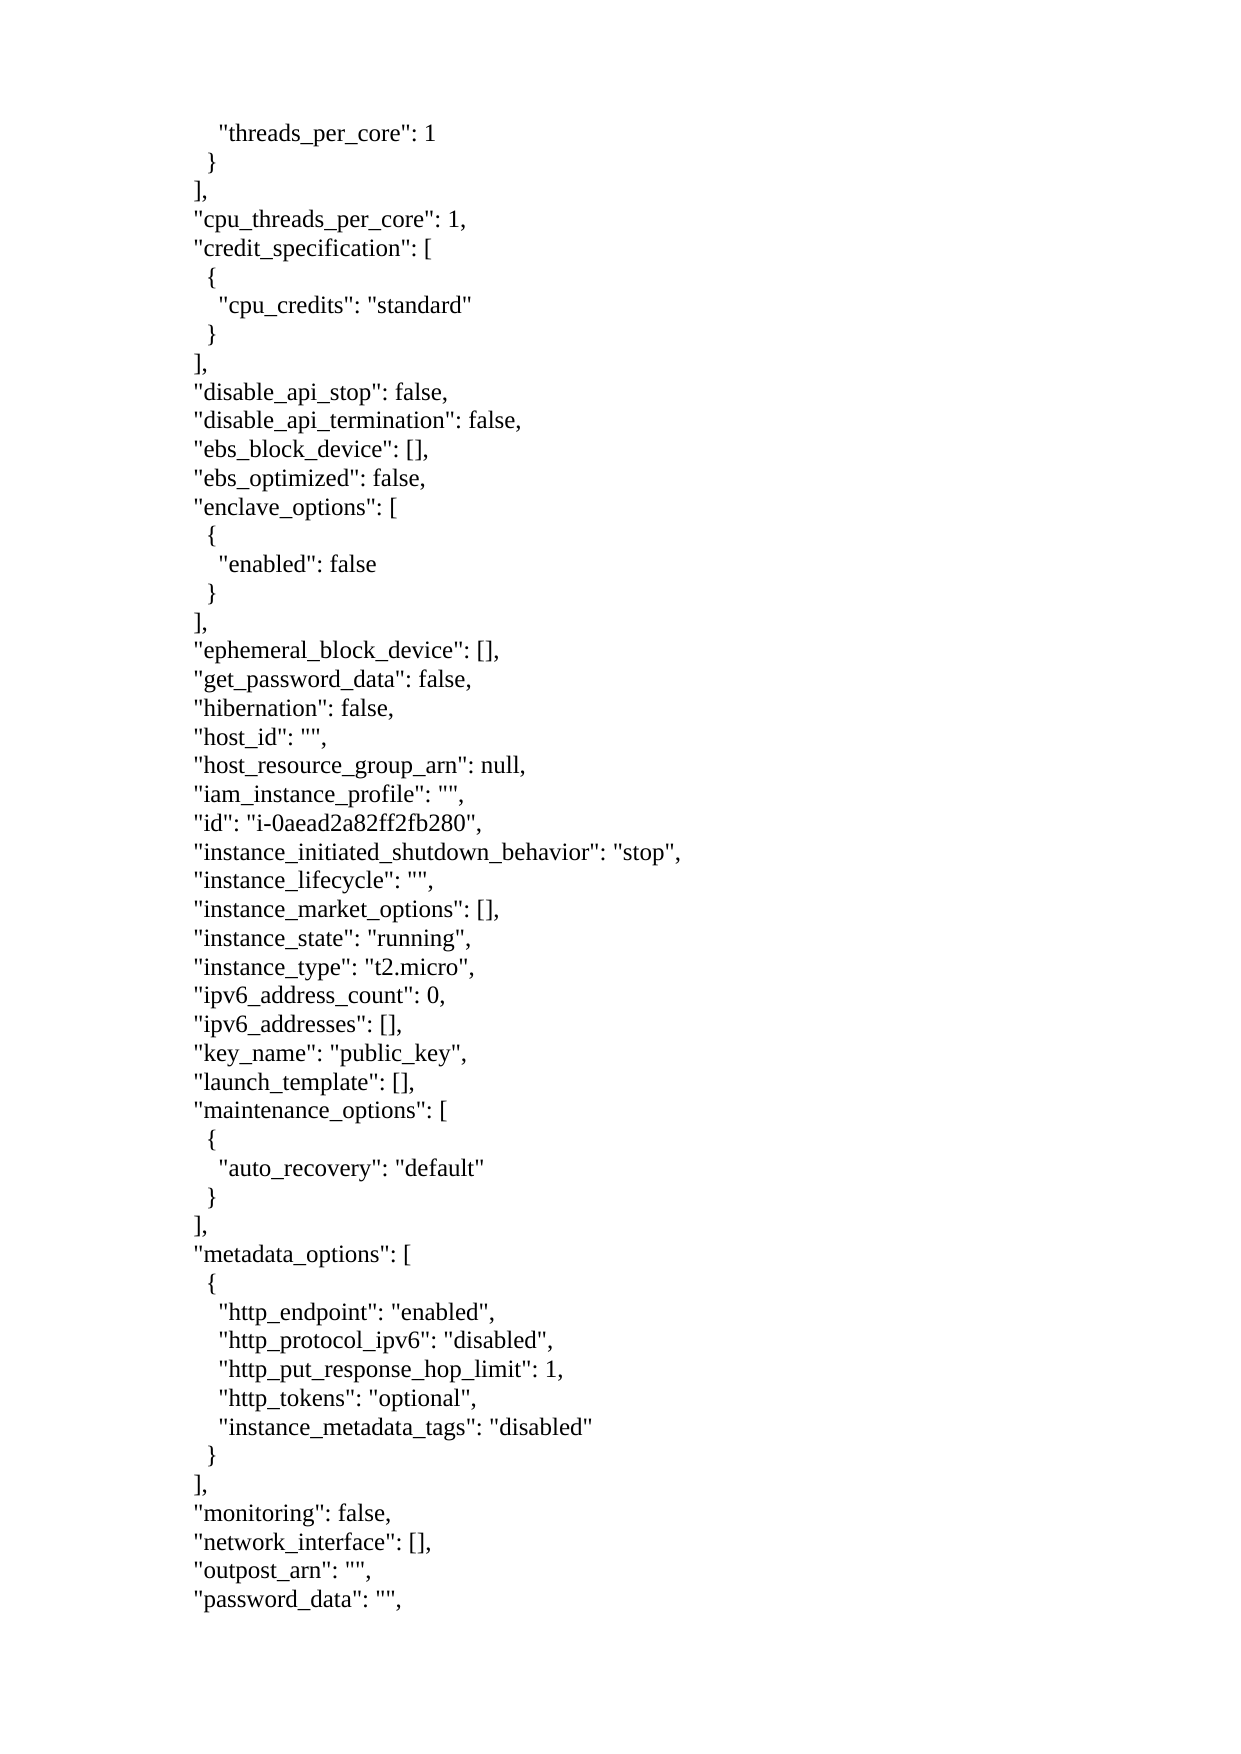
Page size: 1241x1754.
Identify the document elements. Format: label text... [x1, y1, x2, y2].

text "http_endpoint": "enabled", [118, 1297, 1122, 1326]
text "ebs_optimized": false, [118, 463, 1122, 492]
text { [118, 1124, 1122, 1153]
text ], [118, 1469, 1122, 1498]
text } [118, 147, 1122, 176]
text "ipv6_address_count": 0, [118, 981, 1122, 1009]
text "instance_state": "running", [118, 923, 1122, 952]
text "ephemeral_block_device": [], [118, 636, 1122, 664]
text "ipv6_addresses": [], [118, 1009, 1122, 1038]
text "auto_recovery": "default" [118, 1153, 1122, 1182]
text "monitoring": false, [118, 1498, 1122, 1527]
text "http_tokens": "optional", [118, 1383, 1122, 1412]
text "ebs_block_device": [], [118, 434, 1122, 463]
text "enclave_options": [ [118, 492, 1122, 521]
text "host_resource_group_arn": null, [118, 751, 1122, 779]
text { [118, 521, 1122, 549]
text ], [118, 1211, 1122, 1239]
text "threads_per_core": 1 [118, 118, 1122, 147]
text } [118, 578, 1122, 607]
text "http_put_response_hop_limit": 1, [118, 1354, 1122, 1383]
text "network_interface": [], [118, 1527, 1122, 1556]
text "metadata_options": [ [118, 1239, 1122, 1268]
text "id": "i-0aead2a82ff2fb280", [118, 808, 1122, 837]
text } [118, 1182, 1122, 1211]
text { [118, 262, 1122, 291]
text "instance_market_options": [], [118, 894, 1122, 923]
text "http_protocol_ipv6": "disabled", [118, 1326, 1122, 1354]
text "host_id": "", [118, 722, 1122, 751]
text "instance_initiated_shutdown_behavior": "stop", [118, 837, 1122, 866]
text ], [118, 176, 1122, 204]
text "password_data": "", [118, 1584, 1122, 1613]
text "get_password_data": false, [118, 664, 1122, 693]
text "launch_template": [], [118, 1067, 1122, 1096]
text ], [118, 348, 1122, 377]
text "disable_api_termination": false, [118, 406, 1122, 434]
text "cpu_threads_per_core": 1, [118, 204, 1122, 233]
text "key_name": "public_key", [118, 1038, 1122, 1067]
text "outpost_arn": "", [118, 1556, 1122, 1584]
text "instance_lifecycle": "", [118, 866, 1122, 894]
text "instance_type": "t2.micro", [118, 952, 1122, 981]
text "enabled": false [118, 549, 1122, 578]
text "hibernation": false, [118, 693, 1122, 722]
text } [118, 319, 1122, 348]
text "disable_api_stop": false, [118, 377, 1122, 406]
text { [118, 1268, 1122, 1297]
text "instance_metadata_tags": "disabled" [118, 1412, 1122, 1441]
text "maintenance_options": [ [118, 1096, 1122, 1124]
text "iam_instance_profile": "", [118, 779, 1122, 808]
text ], [118, 607, 1122, 636]
text } [118, 1441, 1122, 1469]
text "credit_specification": [ [118, 233, 1122, 262]
text "cpu_credits": "standard" [118, 291, 1122, 319]
